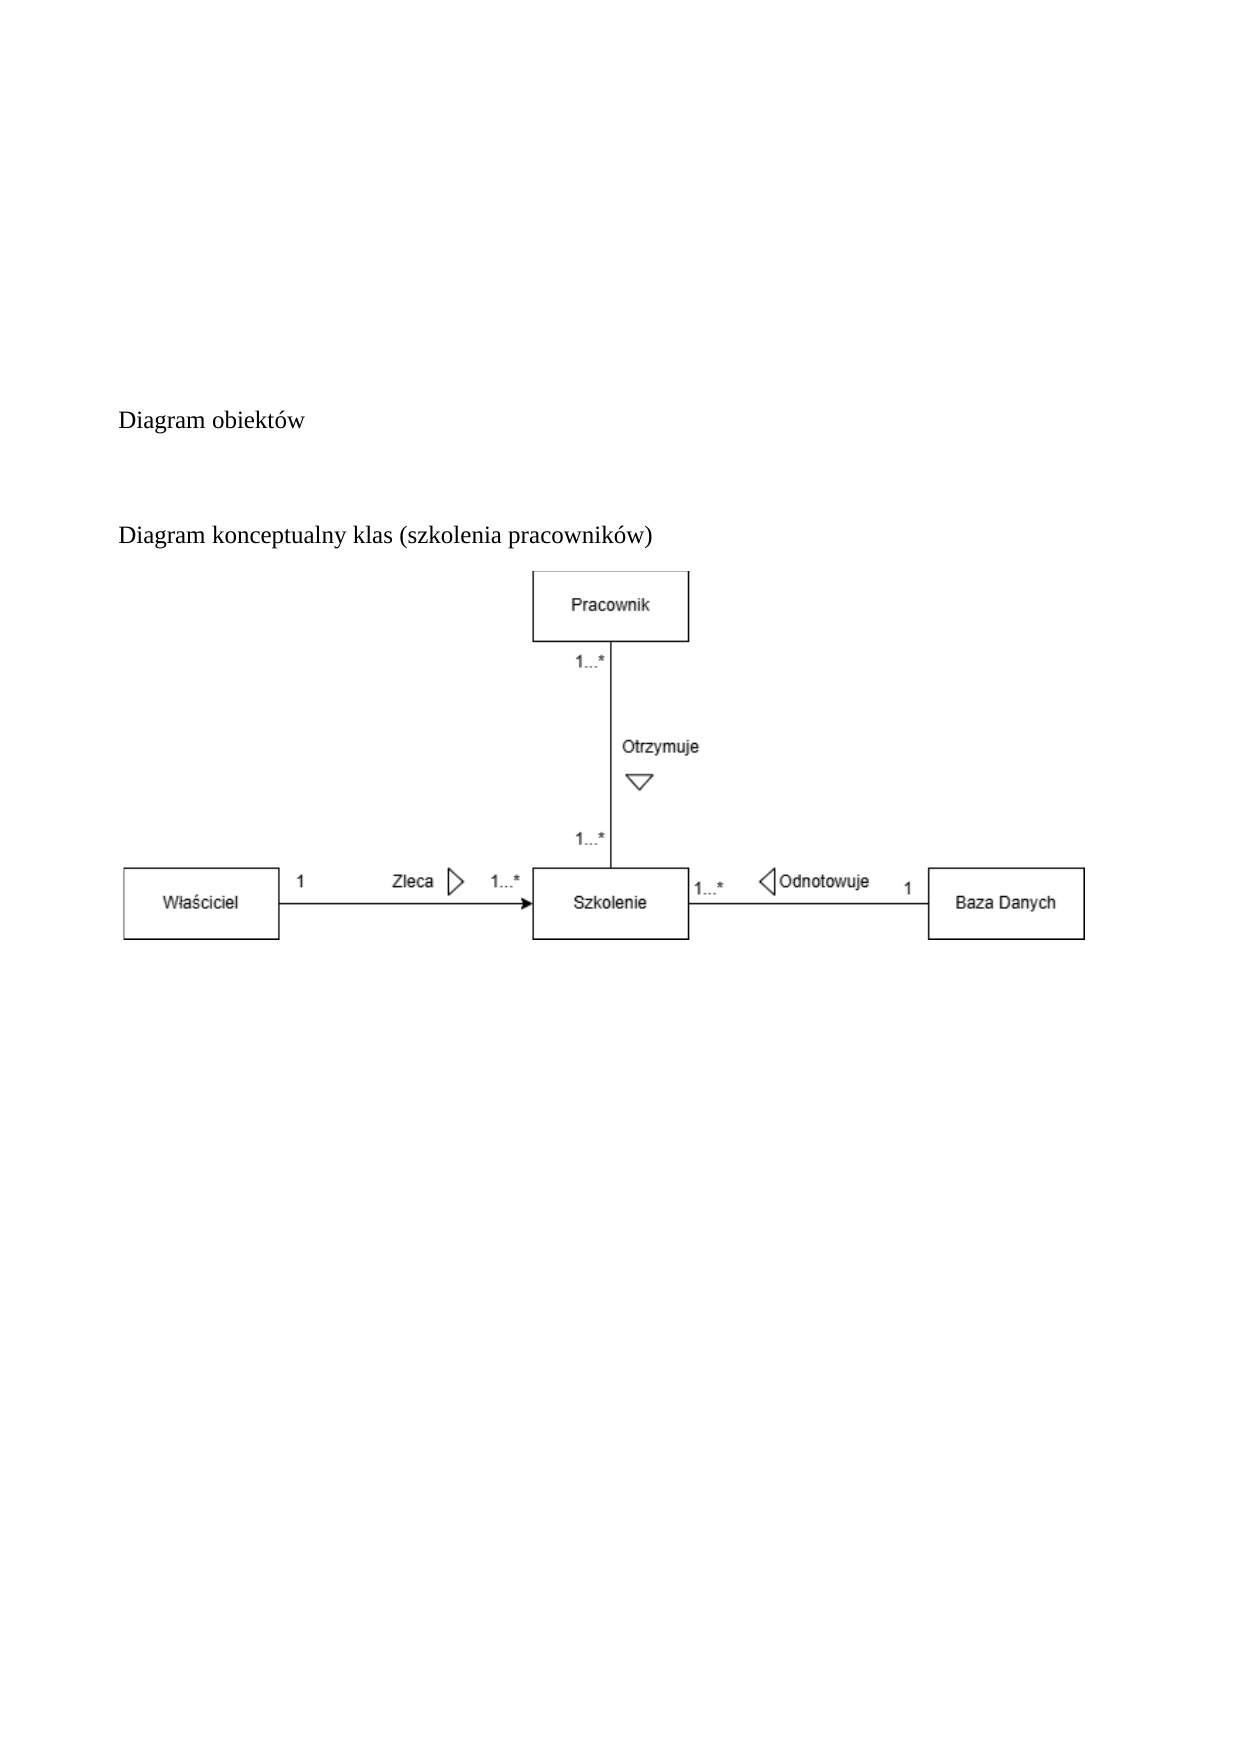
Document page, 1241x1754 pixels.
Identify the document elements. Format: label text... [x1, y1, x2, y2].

text Diagram konceptualny klas (szkolenia pracowników) [118, 521, 1122, 549]
picture [123, 571, 1085, 940]
text Diagram obiektów [118, 406, 1122, 434]
